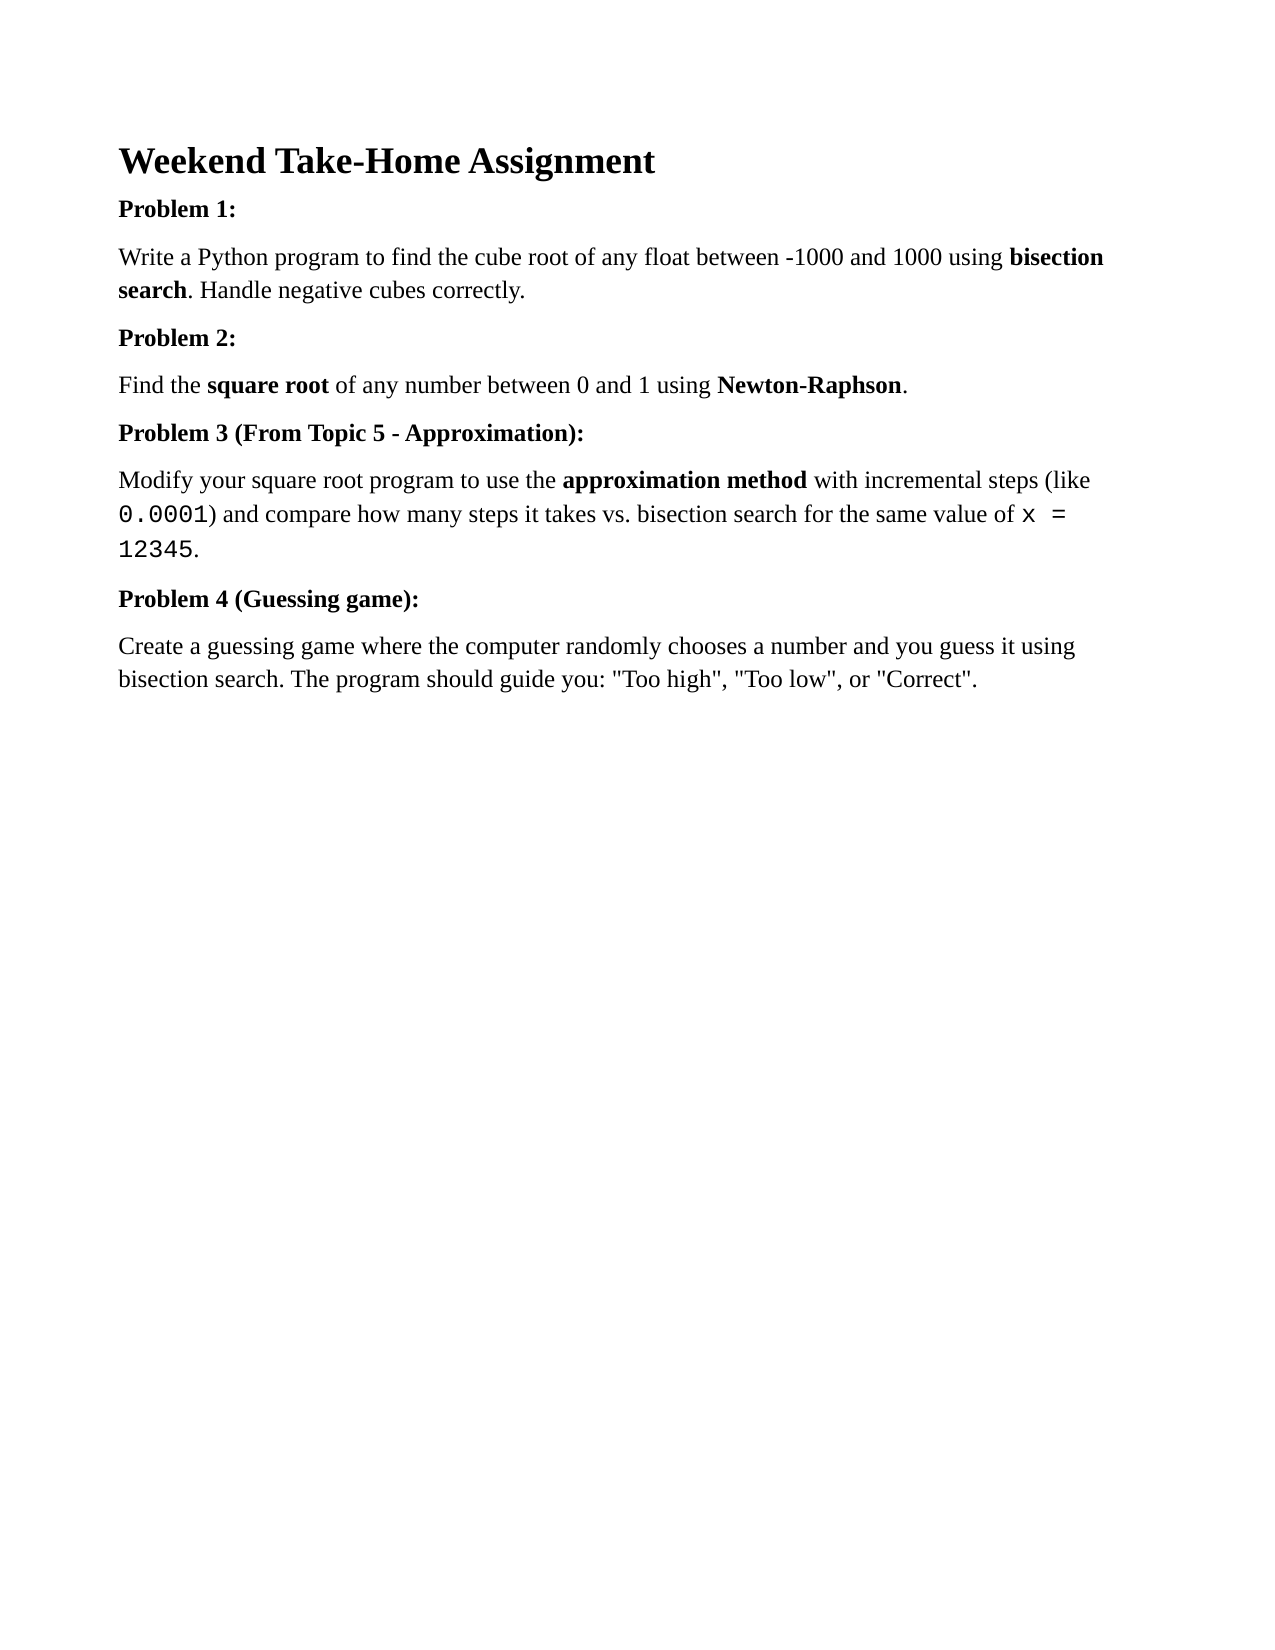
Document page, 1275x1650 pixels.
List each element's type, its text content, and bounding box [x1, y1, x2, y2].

text Find the square root of any number between 0 and 1 using Newton-Raphson. [118, 370, 1157, 399]
text Problem 1: [118, 194, 1157, 223]
text Problem 3 (From Topic 5 - Approximation): [118, 418, 1157, 447]
text Problem 4 (Guessing game): [118, 584, 1157, 612]
subtitle Weekend Take-Home Assignment [118, 139, 1157, 182]
text Modify your square root program to use the approximation method with incremental steps (like 0.0001) and compare how many steps it takes vs. bisection search for the same value of x = 12345. [118, 466, 1157, 564]
text Create a guessing game where the computer randomly chooses a number and you guess it using bisection search. The program should guide you: "Too high", "Too low", or "Correct". [118, 631, 1157, 693]
text Problem 2: [118, 323, 1157, 352]
text Write a Python program to find the cube root of any float between -1000 and 1000 using bisection search. Handle negative cubes correctly. [118, 242, 1157, 304]
